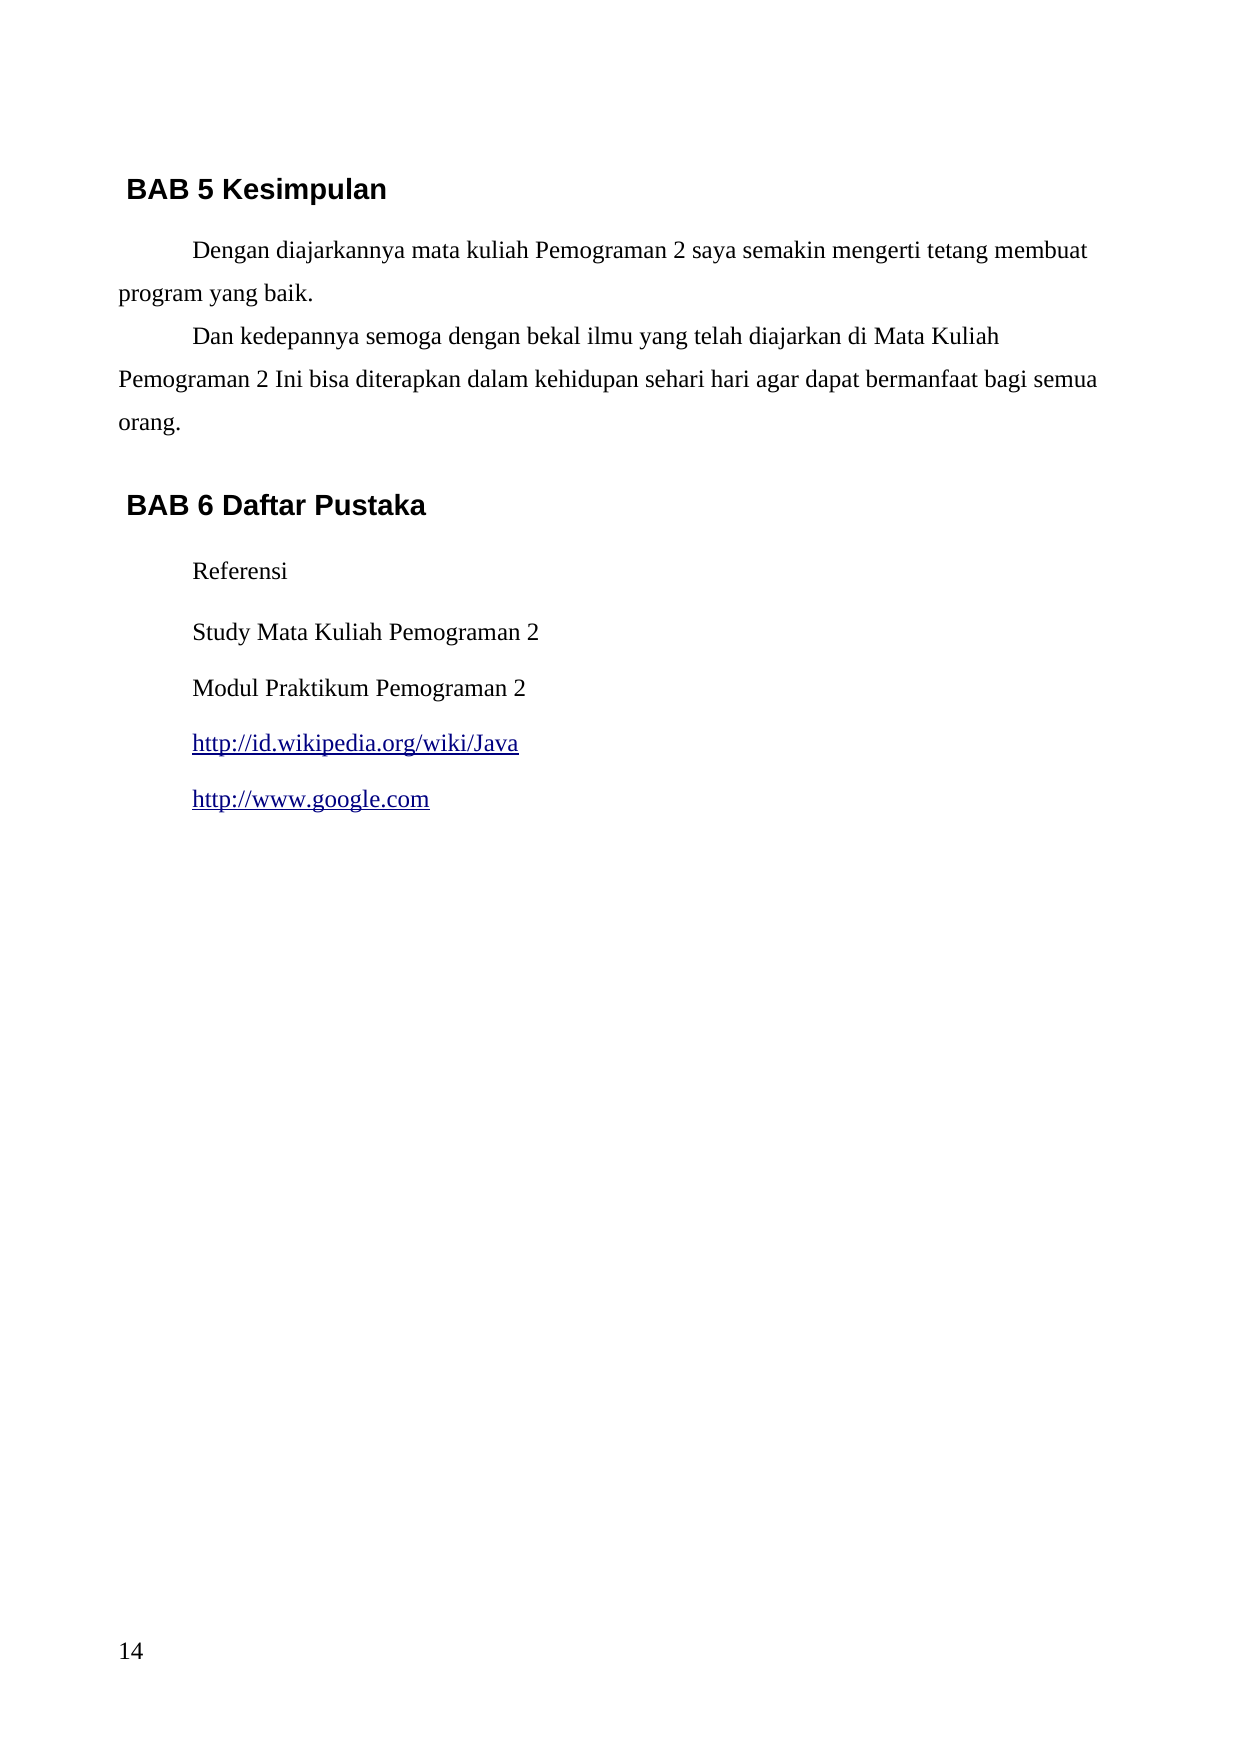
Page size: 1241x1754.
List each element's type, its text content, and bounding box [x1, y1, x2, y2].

text http://id.wikipedia.org/wiki/Java [118, 728, 1122, 757]
subtitle Daftar Pustaka [118, 488, 1122, 521]
text http://www.google.com [118, 784, 1122, 813]
subtitle Kesimpulan [118, 172, 1122, 205]
text Dengan diajarkannya mata kuliah Pemograman 2 saya semakin mengerti tetang membuat program yang baik. Dan kedepannya semoga dengan bekal ilmu yang telah diajarkan di Mata Kuliah Pemograman 2 Ini bisa diterapkan dalam kehidupan sehari hari agar dapat bermanfaat bagi semua orang. [118, 235, 1122, 436]
text Study Mata Kuliah Pemograman 2 [118, 617, 1122, 646]
text Referensi [118, 551, 1122, 587]
text Modul Praktikum Pemograman 2 [118, 673, 1122, 701]
